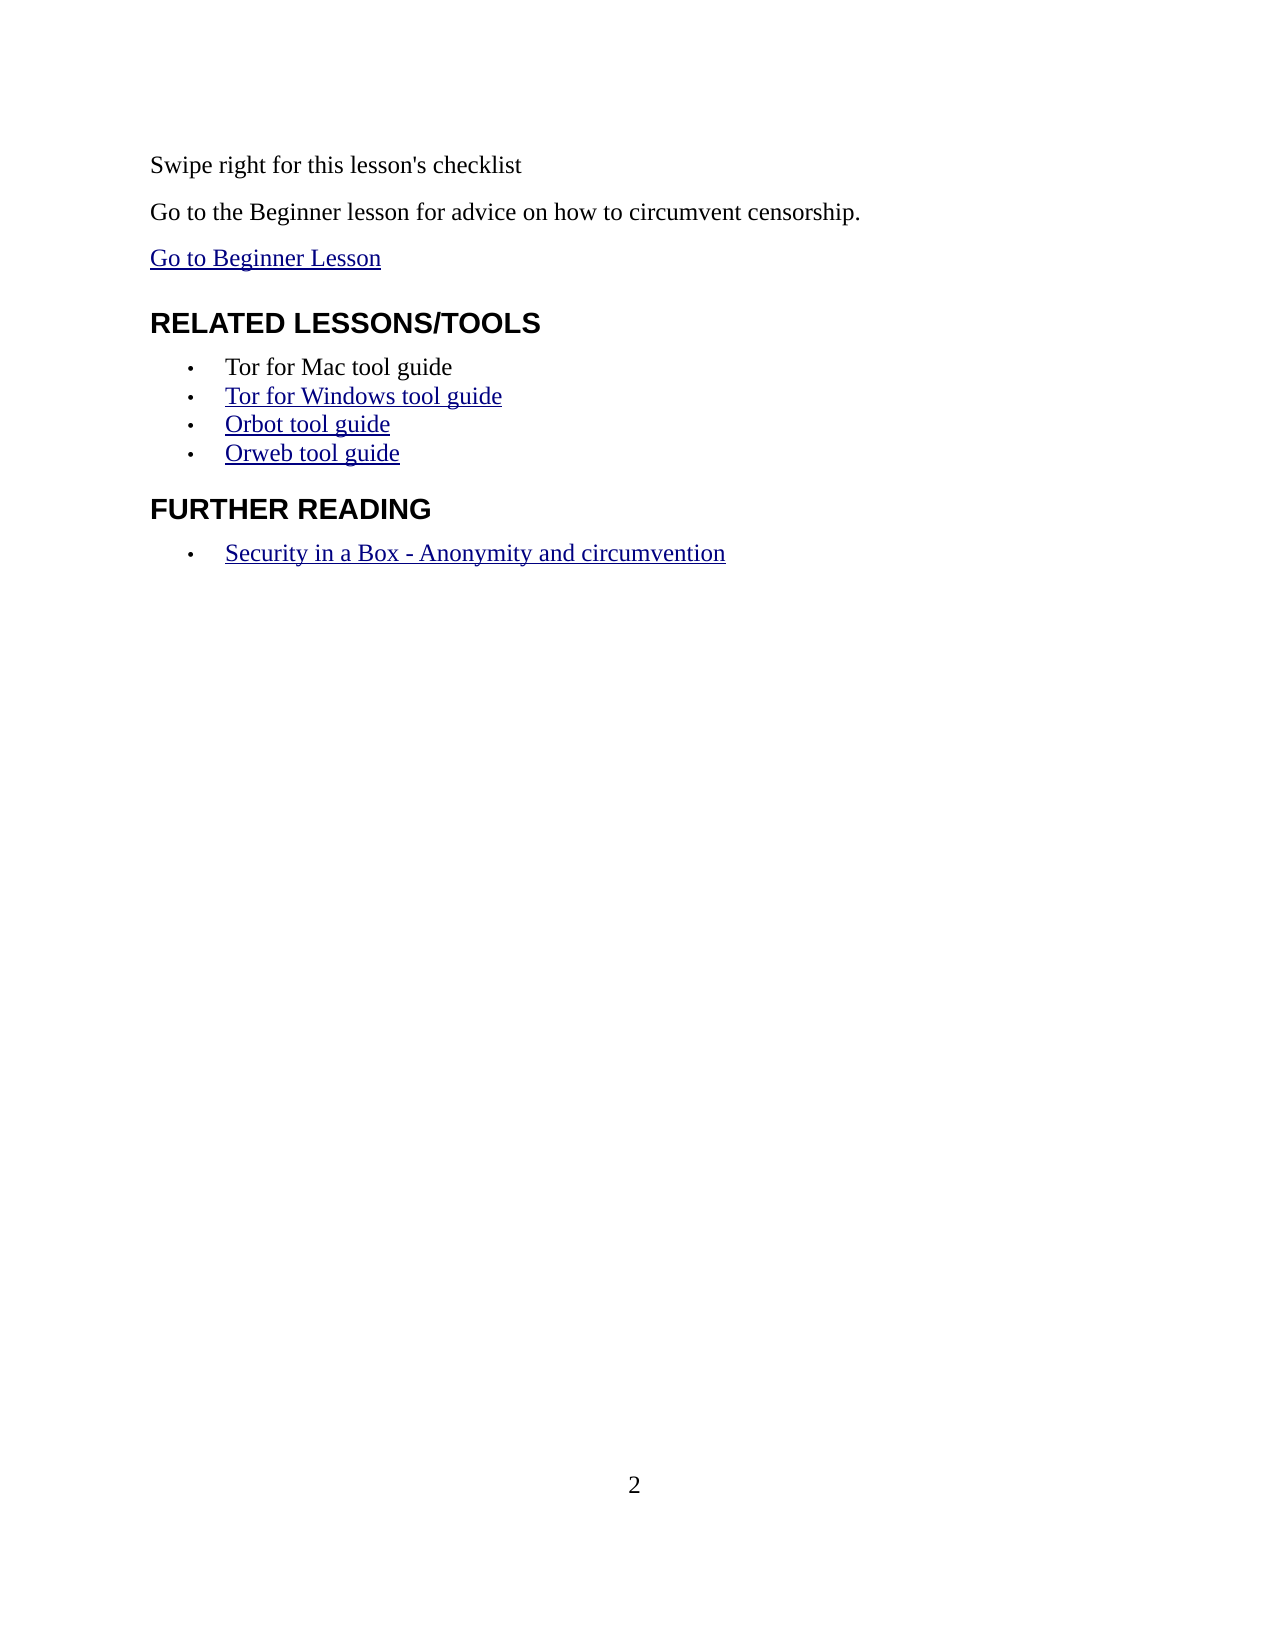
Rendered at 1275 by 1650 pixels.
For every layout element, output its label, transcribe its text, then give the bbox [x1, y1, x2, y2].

subtitle FURTHER READING [150, 492, 1125, 526]
text Go to Beginner Lesson [150, 243, 1125, 272]
text Swipe right for this lesson's checklist [150, 150, 1125, 179]
text Go to the Beginner lesson for advice on how to circumvent censorship. [150, 197, 1125, 225]
list Tor for Windows tool guide [187, 381, 1125, 409]
list Security in a Box - Anonymity and circumvention [187, 538, 1125, 567]
subtitle RELATED LESSONS/TOOLS [150, 306, 1125, 339]
list Tor for Mac tool guide [187, 352, 1125, 381]
list Orbot tool guide [187, 409, 1125, 438]
list Orweb tool guide [187, 438, 1125, 467]
